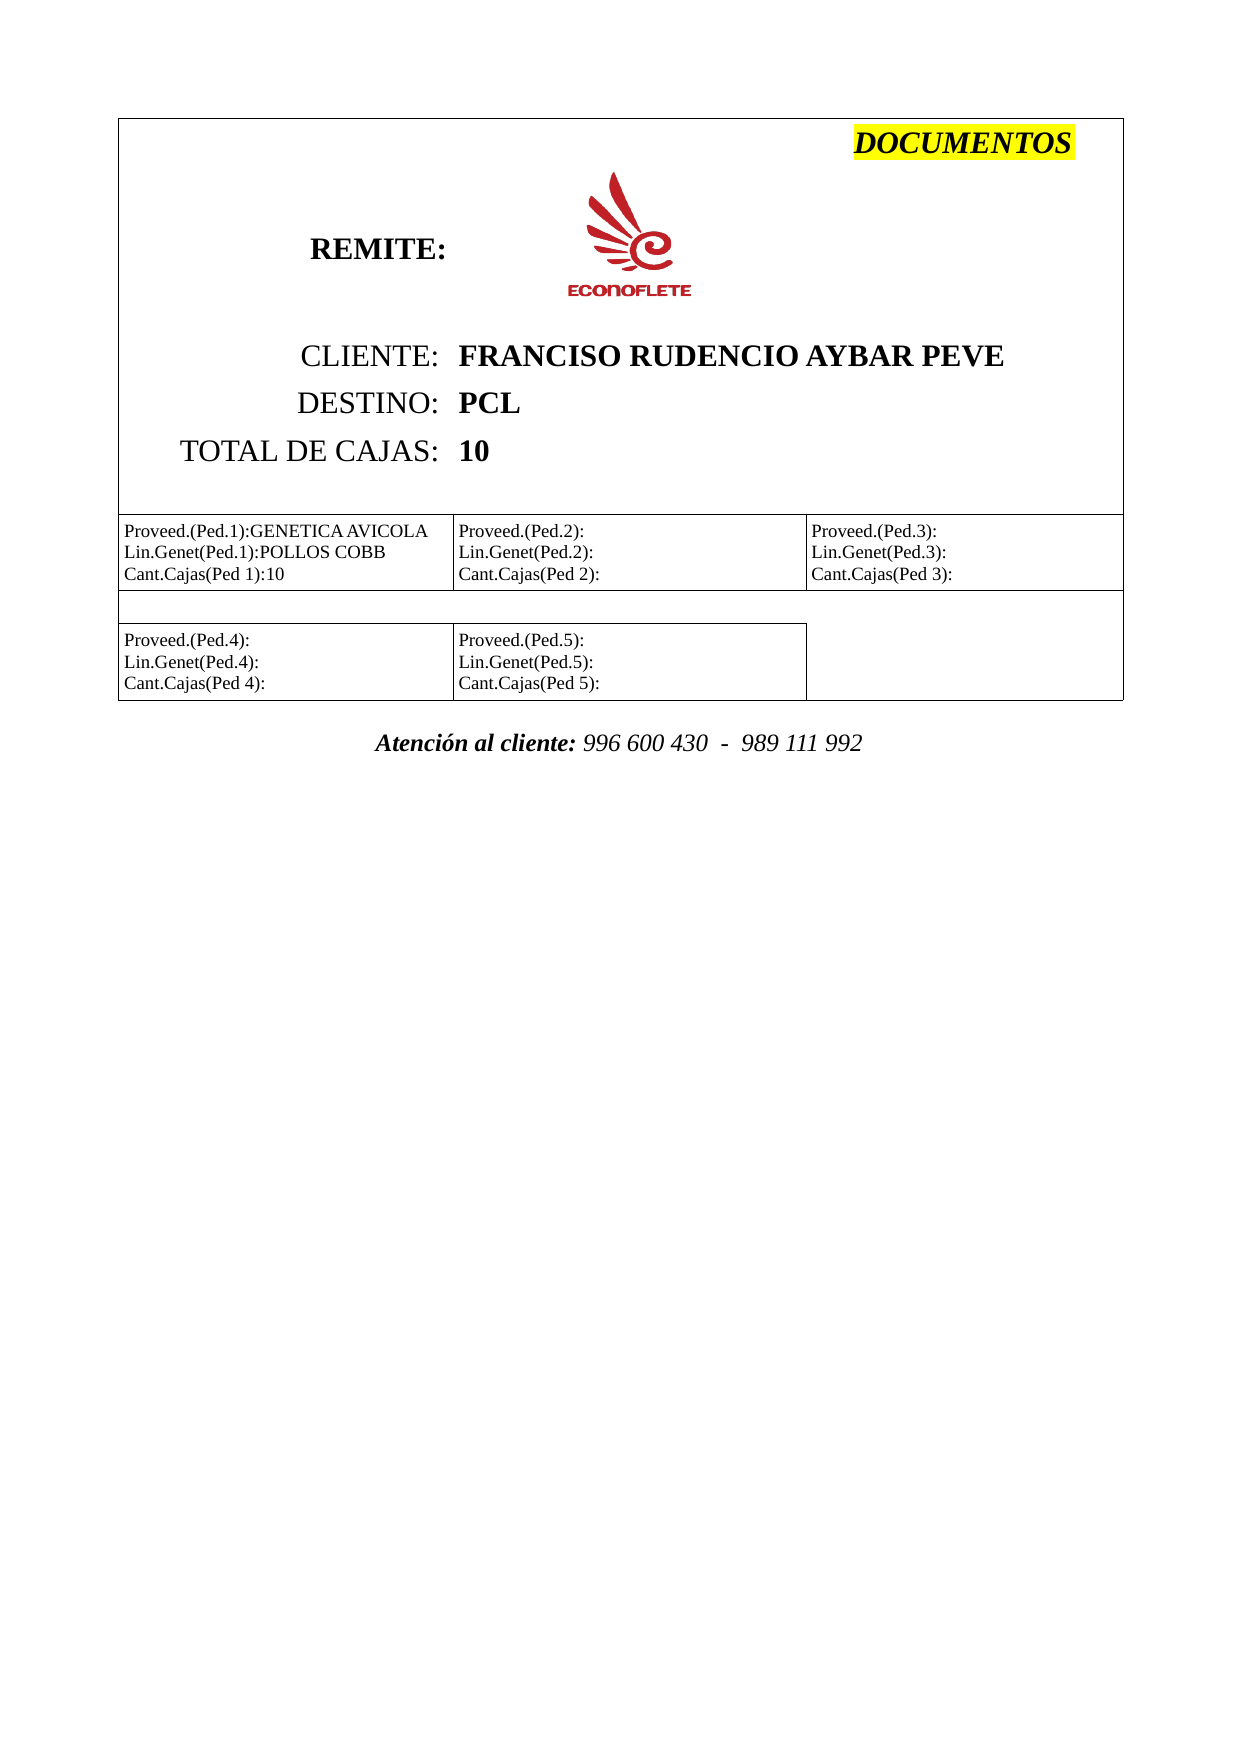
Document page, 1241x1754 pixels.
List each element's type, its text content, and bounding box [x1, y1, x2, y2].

table_cell Proveed.(Ped.3): Lin.Genet(Ped.3): Cant.Cajas(Ped 3): [807, 515, 1123, 590]
table_cell [453, 591, 806, 623]
table_cell CLIENTE: [119, 332, 453, 379]
table_cell REMITE: [119, 166, 453, 332]
text Atención al cliente: 996 600 430 - 989 111 992 [118, 728, 1122, 757]
table_cell FRANCISO RUDENCIO AYBAR PEVE [453, 332, 1123, 379]
table_cell Proveed.(Ped.2): Lin.Genet(Ped.2): Cant.Cajas(Ped 2): [454, 515, 806, 590]
table_cell [806, 591, 1123, 623]
table_cell PCL [453, 379, 806, 426]
table_cell TOTAL DE CAJAS: [119, 426, 453, 474]
table_cell [806, 474, 1123, 514]
table_cell [806, 379, 1123, 426]
table_cell DESTINO: [119, 379, 453, 426]
table_cell Proveed.(Ped.4): Lin.Genet(Ped.4): Cant.Cajas(Ped 4): [119, 624, 453, 699]
table_cell [453, 474, 806, 514]
table_cell Proveed.(Ped.1):GENETICA AVICOLA Lin.Genet(Ped.1):POLLOS COBB Cant.Cajas(Ped 1):10 [119, 515, 453, 590]
table_header [119, 119, 453, 166]
table_header [453, 119, 806, 166]
picture [552, 171, 707, 297]
table_cell [119, 591, 453, 623]
table_cell [453, 166, 806, 332]
table_cell 10 [453, 426, 1123, 474]
table_cell [806, 166, 1123, 332]
table_cell [807, 623, 1123, 699]
table_cell [119, 474, 453, 514]
table_cell Proveed.(Ped.5): Lin.Genet(Ped.5): Cant.Cajas(Ped 5): [454, 624, 806, 699]
table_header DOCUMENTOS [806, 119, 1123, 166]
